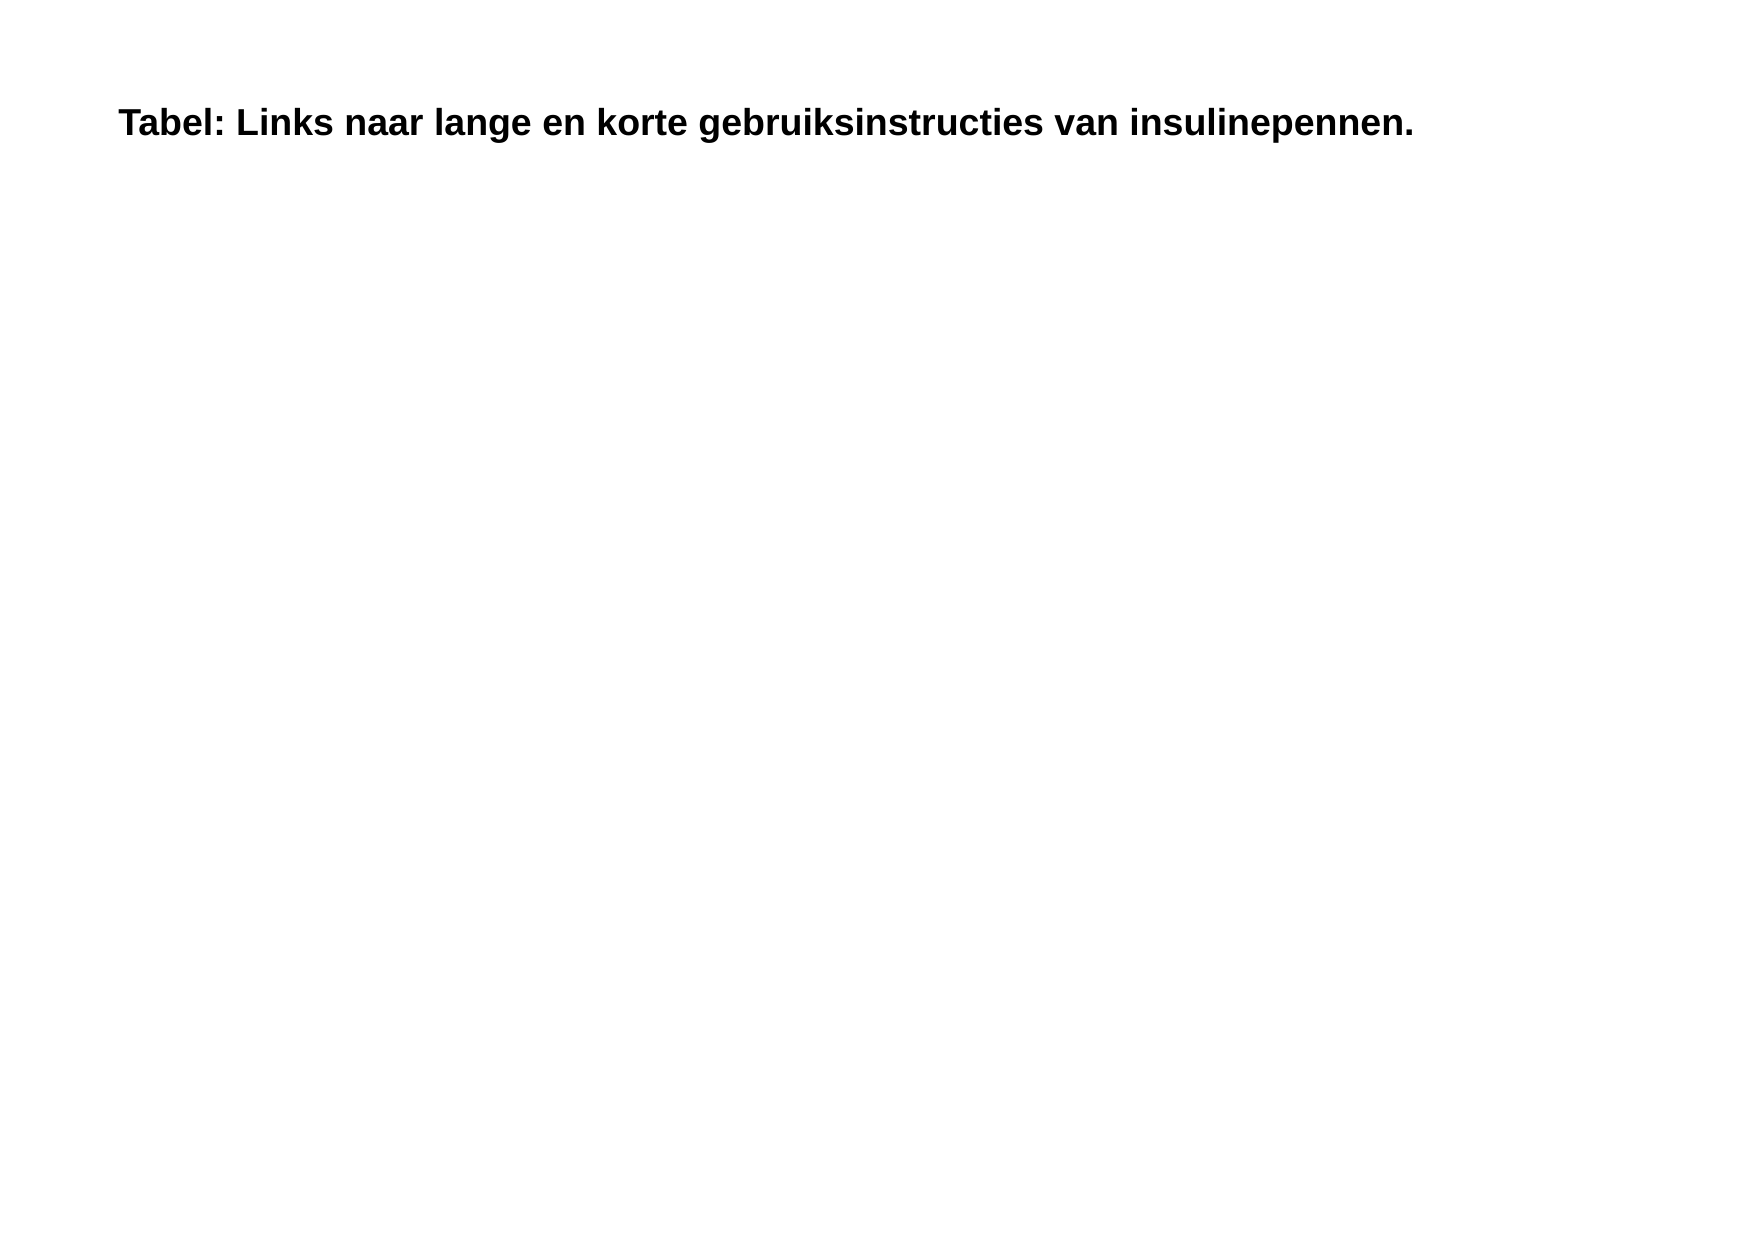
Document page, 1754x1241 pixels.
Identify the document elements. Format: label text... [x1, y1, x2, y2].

subtitle Tabel: Links naar lange en korte gebruiksinstructies van insulinepennen. [118, 100, 1636, 143]
